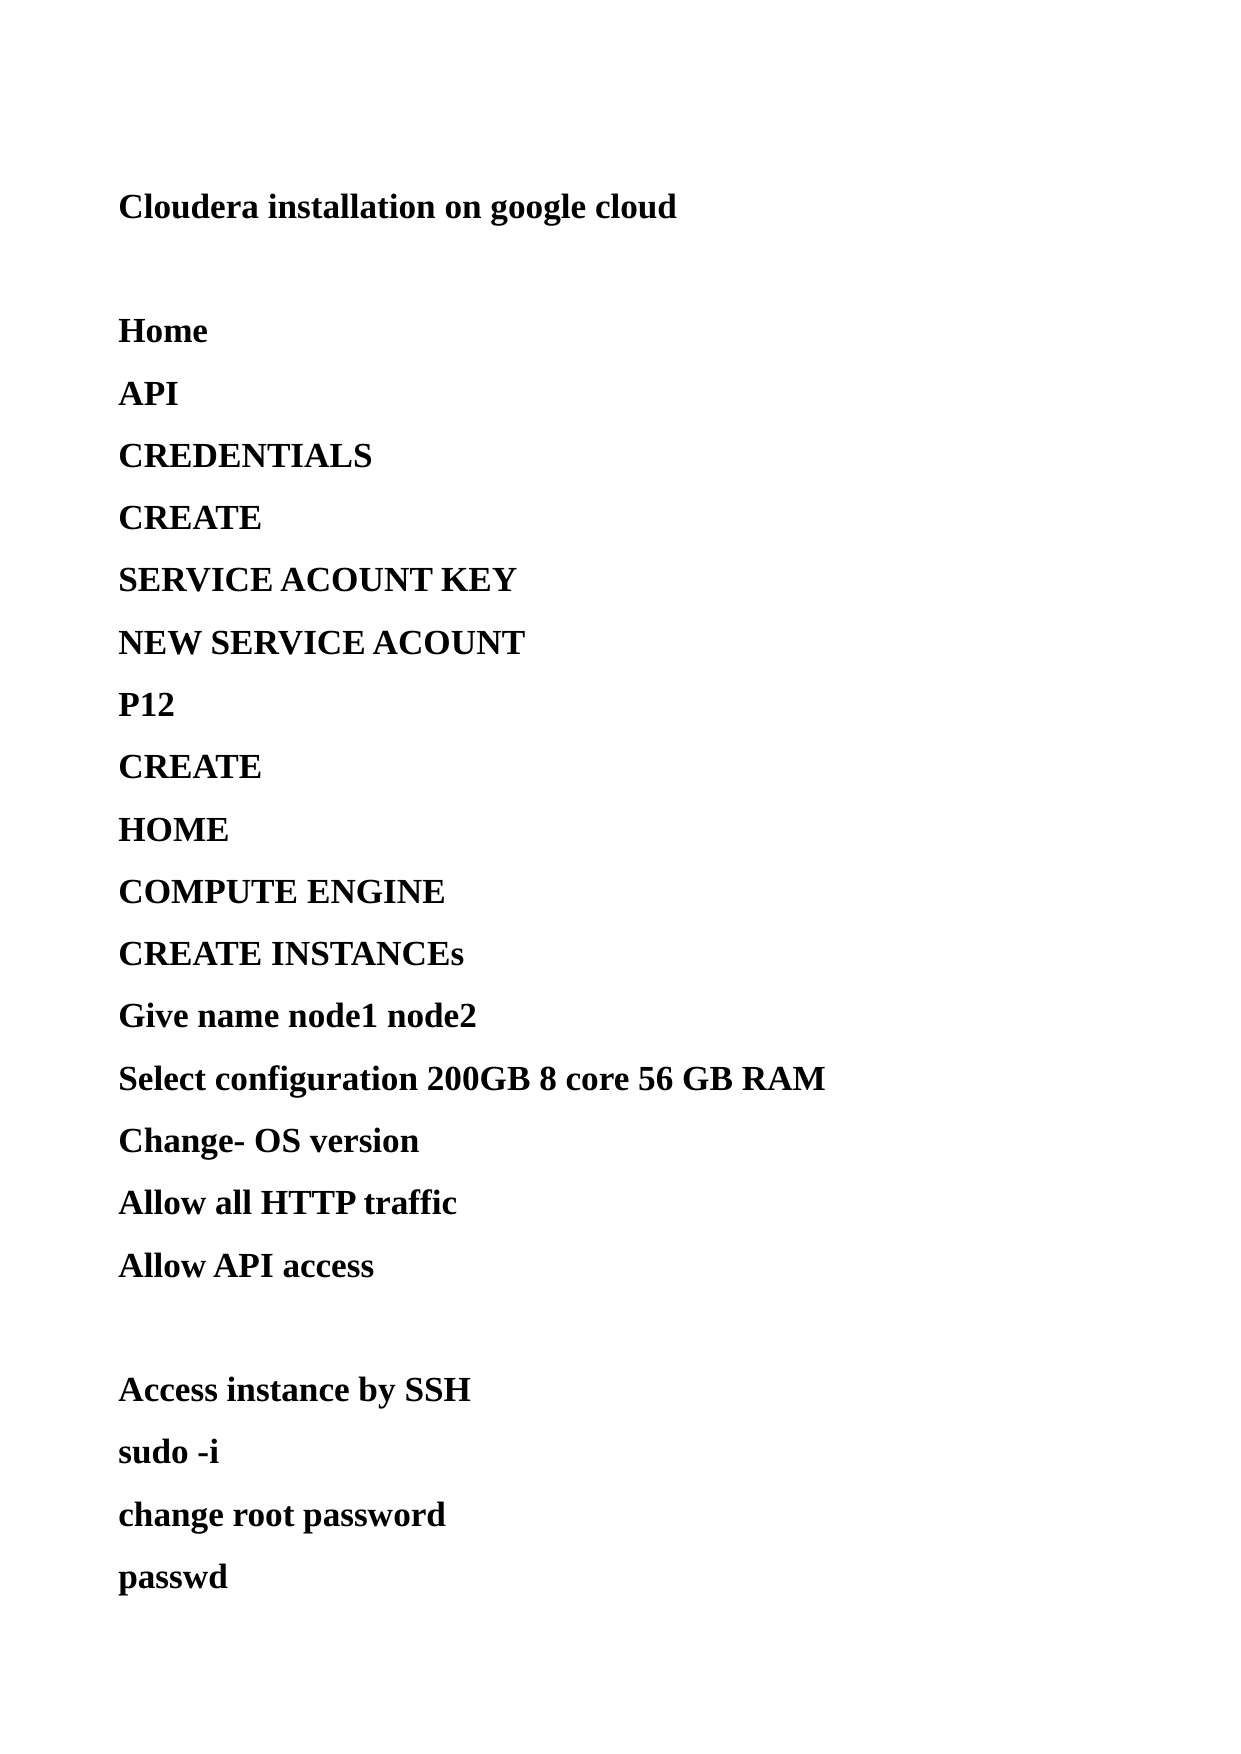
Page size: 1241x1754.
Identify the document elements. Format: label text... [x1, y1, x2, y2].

text COMPUTE ENGINE [118, 870, 1122, 933]
text Give name node1 node2 [118, 995, 1122, 1057]
text API [118, 372, 1122, 434]
text HOME [118, 808, 1122, 870]
text sudo -i [118, 1431, 1122, 1493]
text Allow all HTTP traffic [118, 1182, 1122, 1244]
text P12 [118, 683, 1122, 746]
text passwd [118, 1556, 1122, 1618]
text SERVICE ACOUNT KEY [118, 559, 1122, 621]
text CREATE INSTANCEs [118, 933, 1122, 995]
text NEW SERVICE ACOUNT [118, 621, 1122, 683]
text Cloudera installation on google cloud [118, 185, 1122, 247]
text CREATE [118, 746, 1122, 808]
text CREATE [118, 497, 1122, 559]
text Change- OS version [118, 1119, 1122, 1182]
text CREDENTIALS [118, 434, 1122, 497]
text Access instance by SSH [118, 1369, 1122, 1431]
text Allow API access [118, 1244, 1122, 1306]
text Select configuration 200GB 8 core 56 GB RAM [118, 1057, 1122, 1119]
text change root password [118, 1493, 1122, 1556]
text Home [118, 310, 1122, 372]
